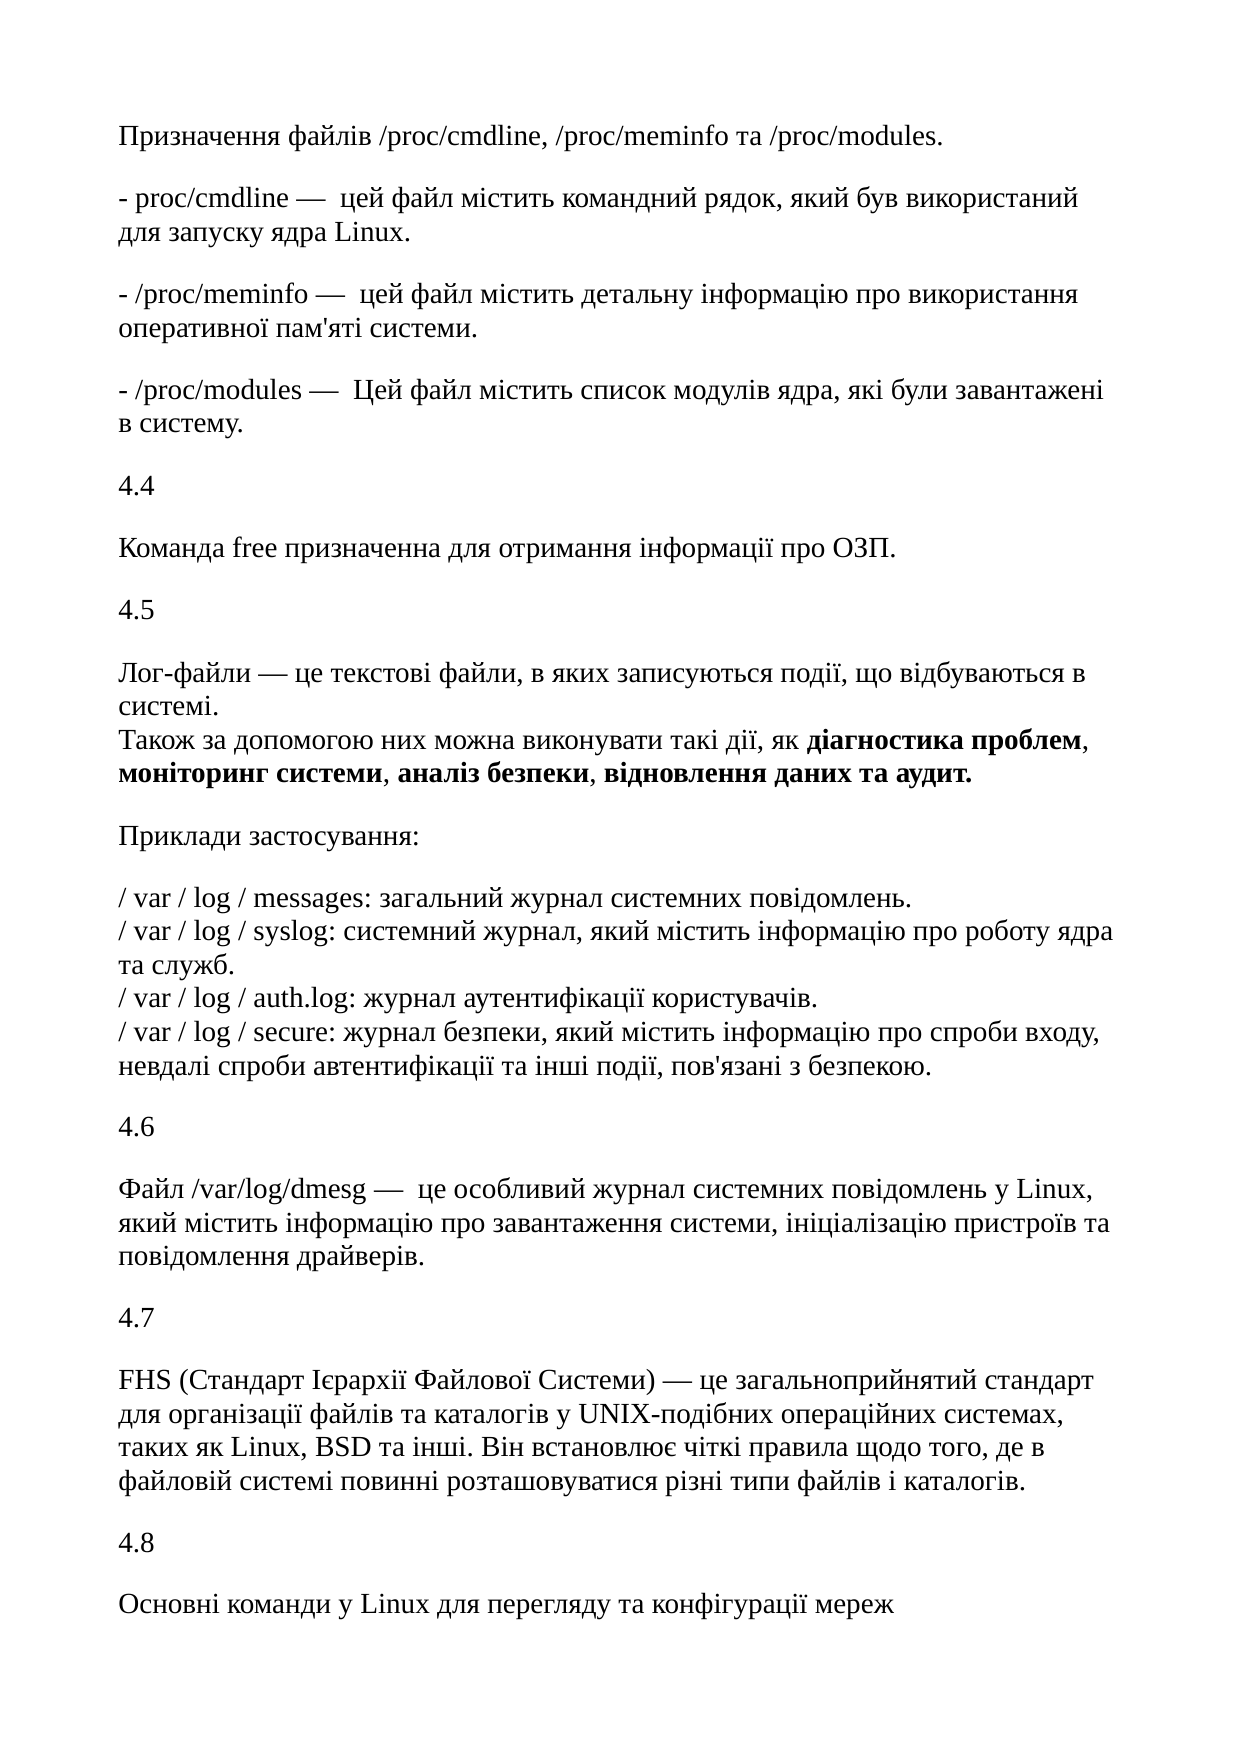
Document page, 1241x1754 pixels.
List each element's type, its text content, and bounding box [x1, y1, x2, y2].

text Лог-файли — це текстові файли, в яких записуються події, що відбуваються в системі. [118, 655, 1122, 722]
text / var / log / messages: загальний журнал системних повідомлень. [118, 880, 1122, 913]
text Основні команди у Linux для перегляду та конфігурації мереж [118, 1587, 1122, 1620]
text Команда free призначенна для отримання інформації про ОЗП. [118, 530, 1122, 564]
text - /proc/meminfo — цей файл містить детальну інформацію про використання оперативної пам'яті системи. [118, 276, 1122, 343]
text / var / log / syslog: системний журнал, який містить інформацію про роботу ядра та служб. [118, 913, 1122, 981]
text / var / log / auth.log: журнал аутентифікації користувачів. [118, 981, 1122, 1014]
text Призначення файлів /proc/cmdline, /proc/meminfo та /proc/modules. [118, 118, 1122, 152]
text FHS (Стандарт Ієрархії Файлової Системи) — це загальноприйнятий стандарт для організації файлів та каталогів у UNIX-подібних операційних системах, таких як Linux, BSD та інші. Він встановлює чіткі правила щодо того, де в файловій системі повинні розташовуватися різні типи файлів і каталогів. [118, 1362, 1122, 1496]
text Також за допомогою них можна виконувати такі дії, як діагностика проблем, моніторинг системи, аналіз безпеки, відновлення даних та аудит. [118, 722, 1122, 789]
text 4.6 [118, 1109, 1122, 1143]
text - /proc/modules — Цей файл містить список модулів ядра, які були завантажені в систему. [118, 372, 1122, 439]
text - proc/cmdline — цей файл містить командний рядок, який був використаний для запуску ядра Linux. [118, 180, 1122, 247]
text 4.7 [118, 1300, 1122, 1334]
text Файл /var/log/dmesg — це особливий журнал системних повідомлень у Linux, який містить інформацію про завантаження системи, ініціалізацію пристроїв та повідомлення драйверів. [118, 1171, 1122, 1272]
text 4.5 [118, 592, 1122, 626]
text / var / log / secure: журнал безпеки, який містить інформацію про спроби входу, невдалі спроби автентифікації та інші події, пов'язані з безпекою. [118, 1014, 1122, 1081]
text Приклади застосування: [118, 818, 1122, 851]
text 4.8 [118, 1525, 1122, 1558]
text 4.4 [118, 468, 1122, 501]
